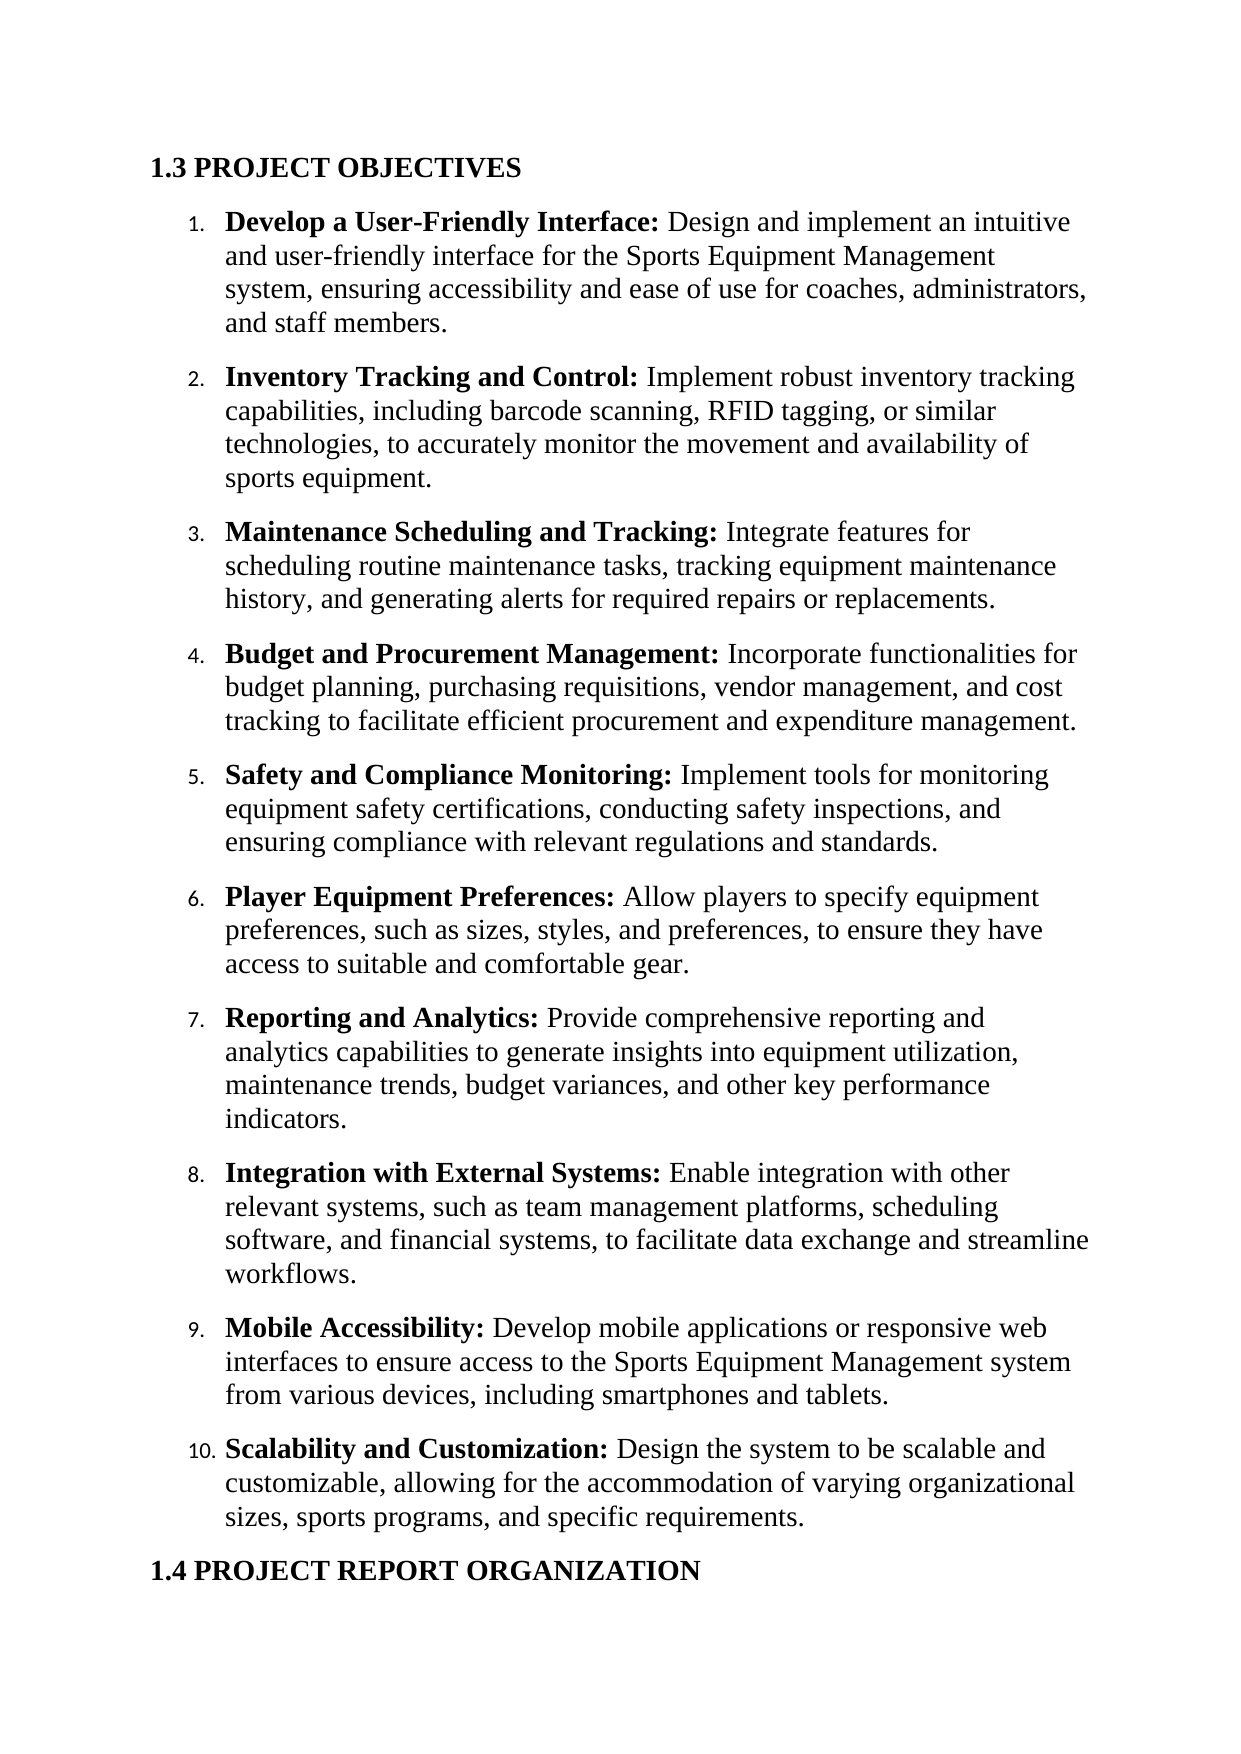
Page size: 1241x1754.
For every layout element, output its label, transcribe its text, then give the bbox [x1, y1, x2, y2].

list Scalability and Customization: Design the system to be scalable and customizable, allowing for the accommodation of varying organizational sizes, sports programs, and specific requirements. [187, 1432, 1090, 1532]
list Integration with External Systems: Enable integration with other relevant systems, such as team management platforms, scheduling software, and financial systems, to facilitate data exchange and streamline workflows. [187, 1155, 1090, 1289]
list Inventory Tracking and Control: Implement robust inventory tracking capabilities, including barcode scanning, RFID tagging, or similar technologies, to accurately monitor the movement and availability of sports equipment. [187, 359, 1090, 493]
list Safety and Compliance Monitoring: Implement tools for monitoring equipment safety certifications, conducting safety inspections, and ensuring compliance with relevant regulations and standards. [187, 757, 1090, 858]
list Budget and Procurement Management: Incorporate functionalities for budget planning, purchasing requisitions, vendor management, and cost tracking to facilitate efficient procurement and expenditure management. [187, 636, 1090, 736]
list Mobile Accessibility: Develop mobile applications or responsive web interfaces to ensure access to the Sports Equipment Management system from various devices, including smartphones and tablets. [187, 1310, 1090, 1411]
list Player Equipment Preferences: Allow players to specify equipment preferences, such as sizes, styles, and preferences, to ensure they have access to suitable and comfortable gear. [187, 879, 1090, 979]
list Reporting and Analytics: Provide comprehensive reporting and analytics capabilities to generate insights into equipment utilization, maintenance trends, budget variances, and other key performance indicators. [187, 1000, 1090, 1134]
list Develop a User-Friendly Interface: Design and implement an intuitive and user-friendly interface for the Sports Equipment Management system, ensuring accessibility and ease of use for coaches, administrators, and staff members. [187, 204, 1090, 338]
text 1.4 PROJECT REPORT ORGANIZATION [150, 1553, 1090, 1587]
list Maintenance Scheduling and Tracking: Integrate features for scheduling routine maintenance tasks, tracking equipment maintenance history, and generating alerts for required repairs or replacements. [187, 514, 1090, 615]
text 1.3 PROJECT OBJECTIVES [150, 150, 1090, 183]
